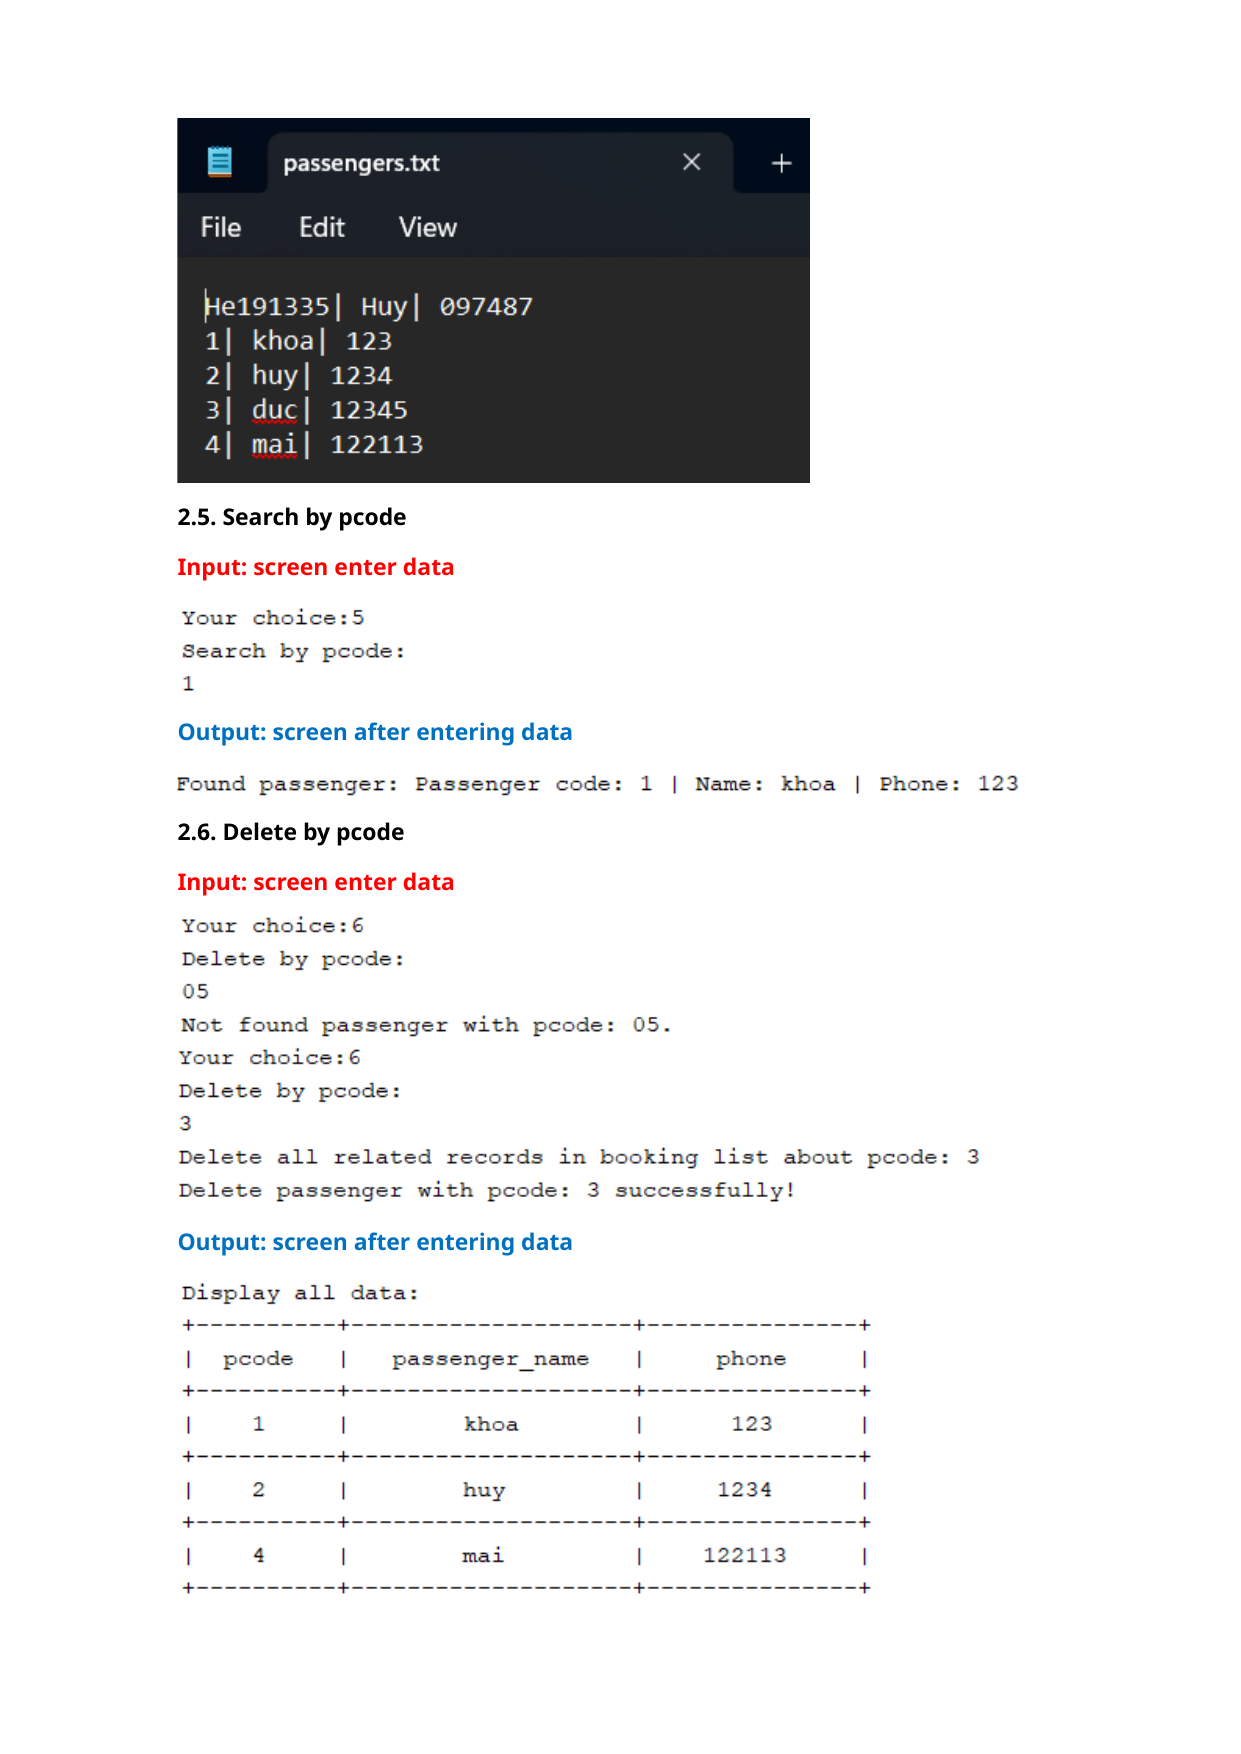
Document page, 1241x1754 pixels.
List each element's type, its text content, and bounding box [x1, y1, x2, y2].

text Output: screen after entering data [177, 716, 1152, 747]
text Output: screen after entering data [177, 1226, 1152, 1257]
text 2.5. Search by pcode [177, 501, 1152, 532]
text 2.6. Delete by pcode [177, 816, 1152, 847]
text Input: screen enter data [177, 866, 1152, 897]
text Input: screen enter data [177, 551, 1152, 582]
